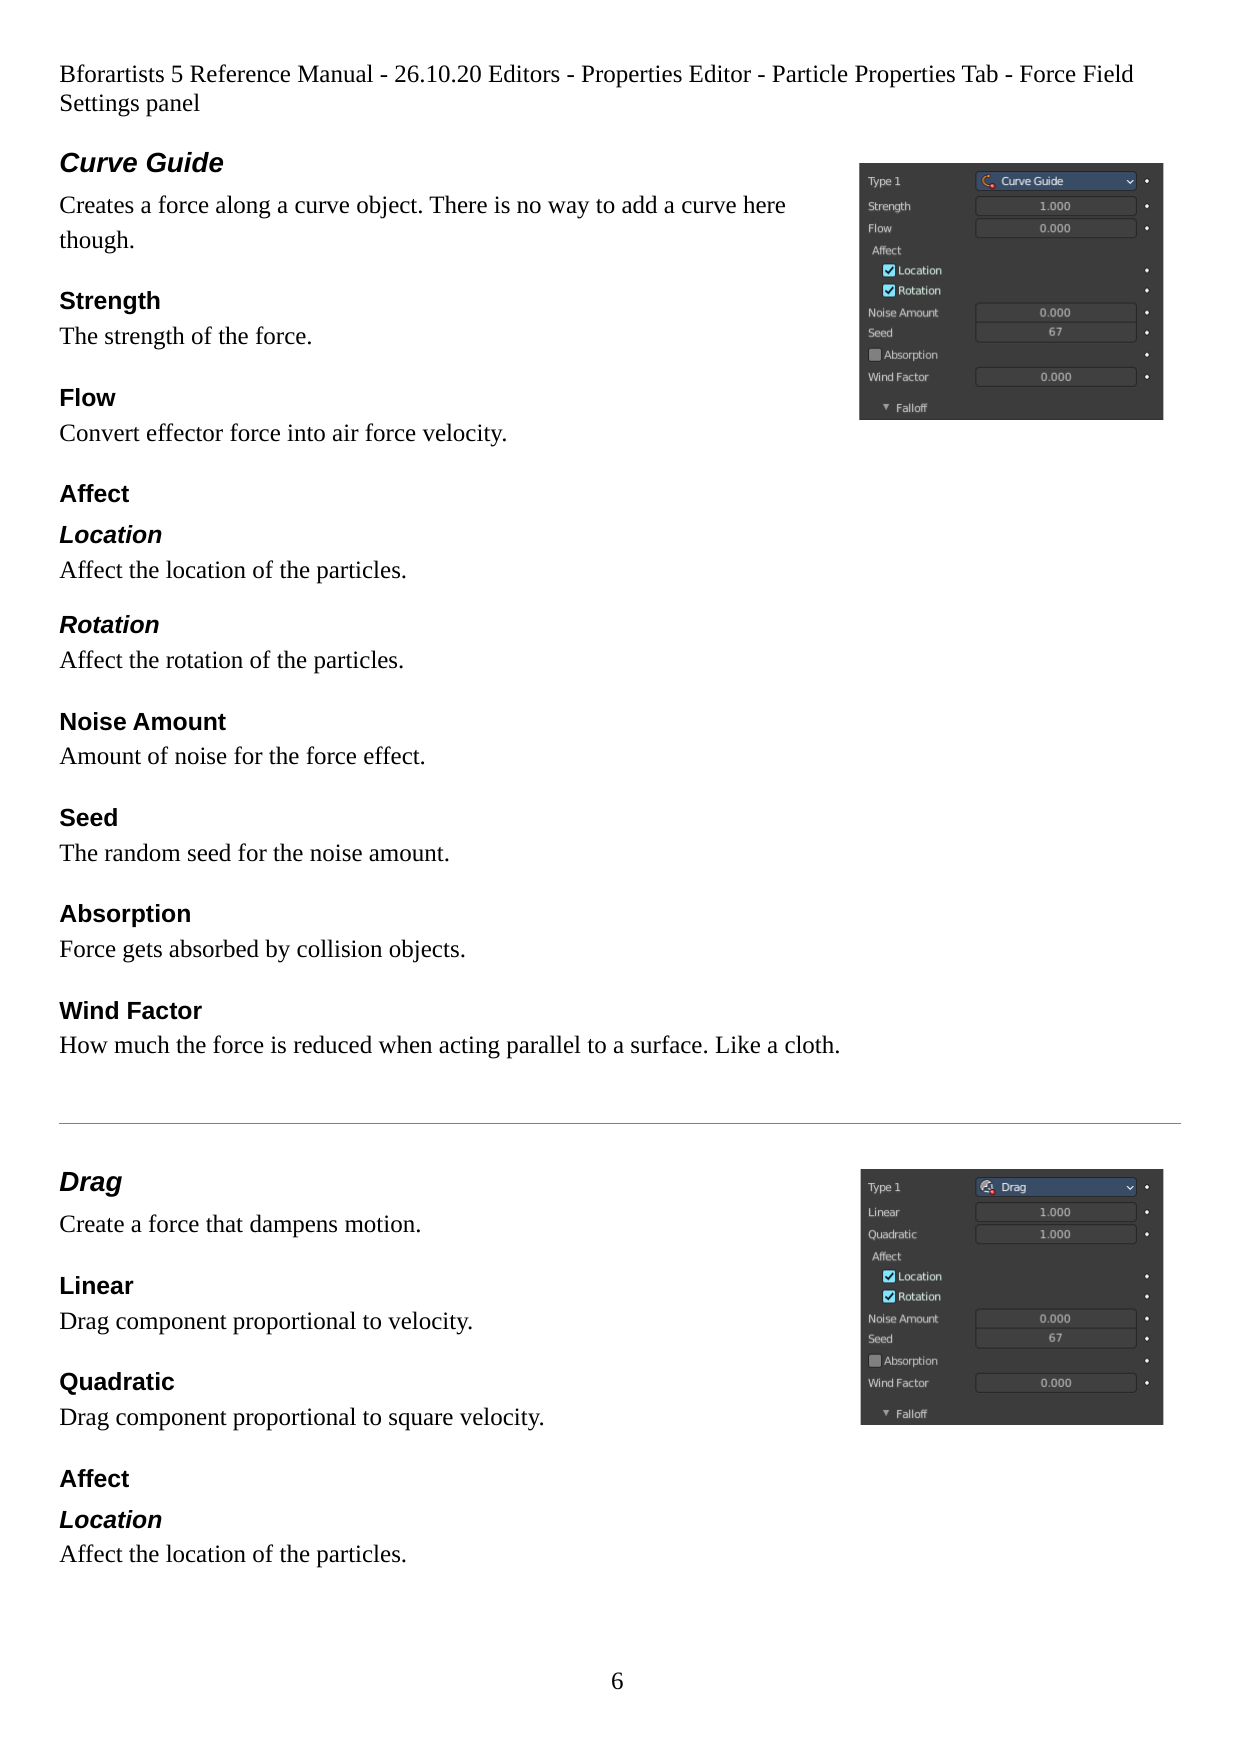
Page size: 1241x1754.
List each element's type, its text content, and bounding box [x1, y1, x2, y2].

text Affect the rotation of the particles. [59, 645, 1181, 674]
subtitle [1164, 1367, 1181, 1396]
text Convert effector force into air force velocity. [59, 418, 1181, 446]
subtitle [1164, 383, 1181, 411]
subtitle Quadratic [59, 1367, 860, 1396]
text Amount of noise for the force effect. [59, 741, 1181, 770]
text Force gets absorbed by collision objects. [59, 934, 1181, 963]
text The strength of the force. [59, 321, 859, 350]
text Affect the location of the particles. [59, 1539, 1181, 1568]
subtitle Rotation [59, 610, 1181, 639]
subtitle Linear [59, 1271, 860, 1299]
subtitle Flow [59, 383, 859, 411]
text Creates a force along a curve object. There is no way to add a curve here though. [59, 190, 859, 254]
subtitle Location [59, 1505, 1181, 1533]
text Drag component proportional to velocity. [59, 1306, 860, 1334]
subtitle Drag [59, 1165, 1181, 1197]
subtitle [1164, 286, 1181, 315]
picture [859, 163, 1164, 420]
text Drag component proportional to square velocity. [59, 1402, 1181, 1431]
subtitle Curve Guide [59, 146, 1181, 178]
subtitle Strength [59, 286, 859, 315]
text Affect the location of the particles. [59, 555, 1181, 584]
subtitle Affect [59, 1464, 1181, 1492]
subtitle Wind Factor [59, 996, 1181, 1024]
subtitle Seed [59, 803, 1181, 832]
picture [860, 1169, 1164, 1425]
subtitle Affect [59, 479, 1181, 508]
subtitle [1164, 1271, 1181, 1299]
text The random seed for the noise amount. [59, 838, 1181, 867]
subtitle Absorption [59, 899, 1181, 928]
text Create a force that dampens motion. [59, 1209, 860, 1238]
subtitle Noise Amount [59, 707, 1181, 735]
subtitle Location [59, 520, 1181, 549]
text How much the force is reduced when acting parallel to a surface. Like a cloth. [59, 1031, 1181, 1059]
